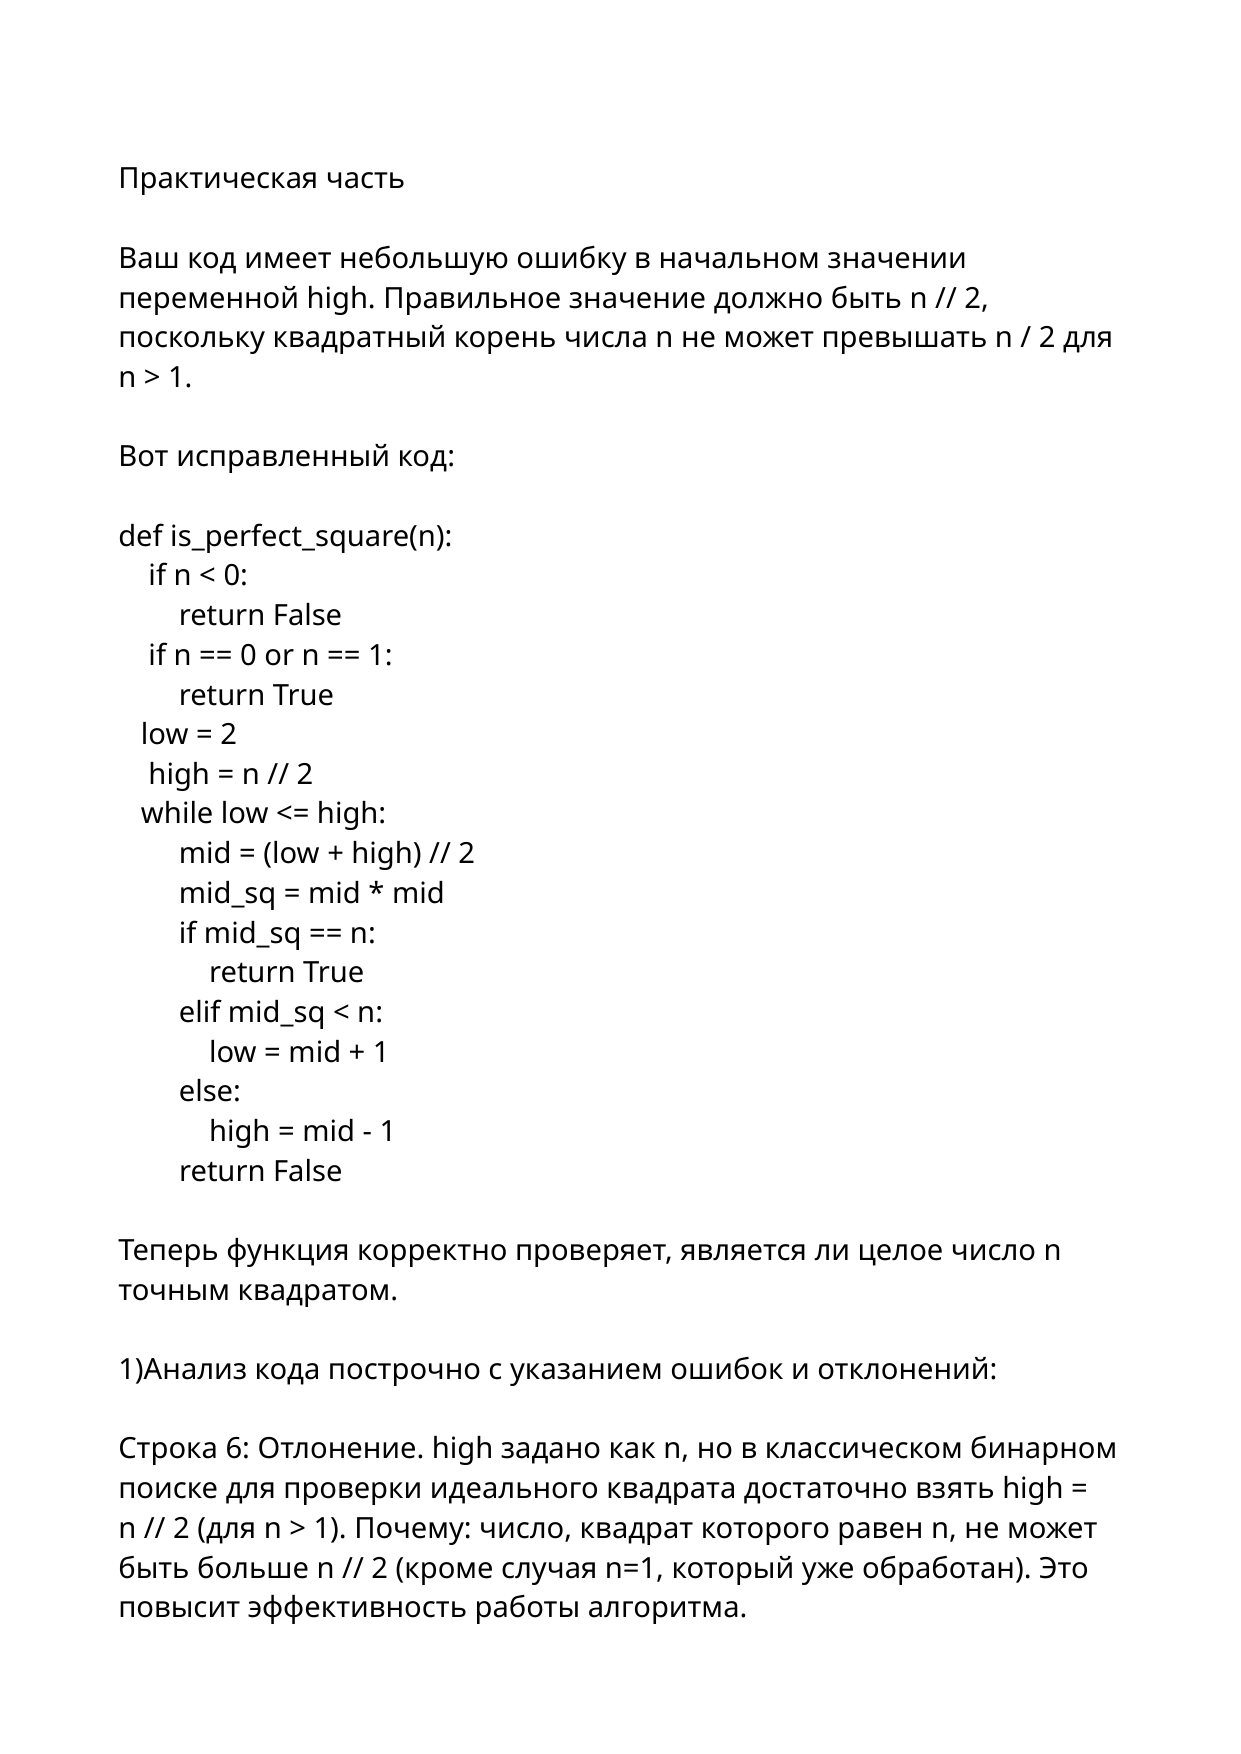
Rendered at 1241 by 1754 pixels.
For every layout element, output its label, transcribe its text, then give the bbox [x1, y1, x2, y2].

text Вот исправленный код: [118, 436, 1122, 475]
text mid_sq = mid * mid [118, 872, 1122, 912]
text else: [118, 1071, 1122, 1110]
text if mid_sq == n: [118, 912, 1122, 952]
text Ваш код имеет небольшую ошибку в начальном значении переменной high. Правильное значение должно быть n // 2, поскольку квадратный корень числа n не может превышать n / 2 для n > 1. [118, 237, 1122, 396]
text high = n // 2 [118, 753, 1122, 793]
text mid = (low + high) // 2 [118, 832, 1122, 872]
text low = 2 [118, 713, 1122, 753]
text if n == 0 or n == 1: [118, 634, 1122, 674]
text def is_perfect_square(n): [118, 515, 1122, 555]
text Теперь функция корректно проверяет, является ли целое число n точным квадратом. [118, 1229, 1122, 1309]
text elif mid_sq < n: [118, 991, 1122, 1031]
text while low <= high: [118, 793, 1122, 832]
text high = mid - 1 [118, 1110, 1122, 1150]
text return False [118, 594, 1122, 634]
text if n < 0: [118, 555, 1122, 594]
text return False [118, 1150, 1122, 1190]
text Практическая часть [118, 158, 1122, 197]
text return True [118, 952, 1122, 991]
text low = mid + 1 [118, 1031, 1122, 1071]
text return True [118, 674, 1122, 713]
text Строка 6: Отлонение. high задано как n, но в классическом бинарном поиске для проверки идеального квадрата достаточно взять high = n // 2 (для n > 1). Почему: число, квадрат которого равен n, не может быть больше n // 2 (кроме случая n=1, который уже обработан). Это повысит эффективность работы алгоритма. [118, 1428, 1122, 1626]
text 1)Aнализ кода построчно с указанием ошибок и отклонений: [118, 1348, 1122, 1388]
